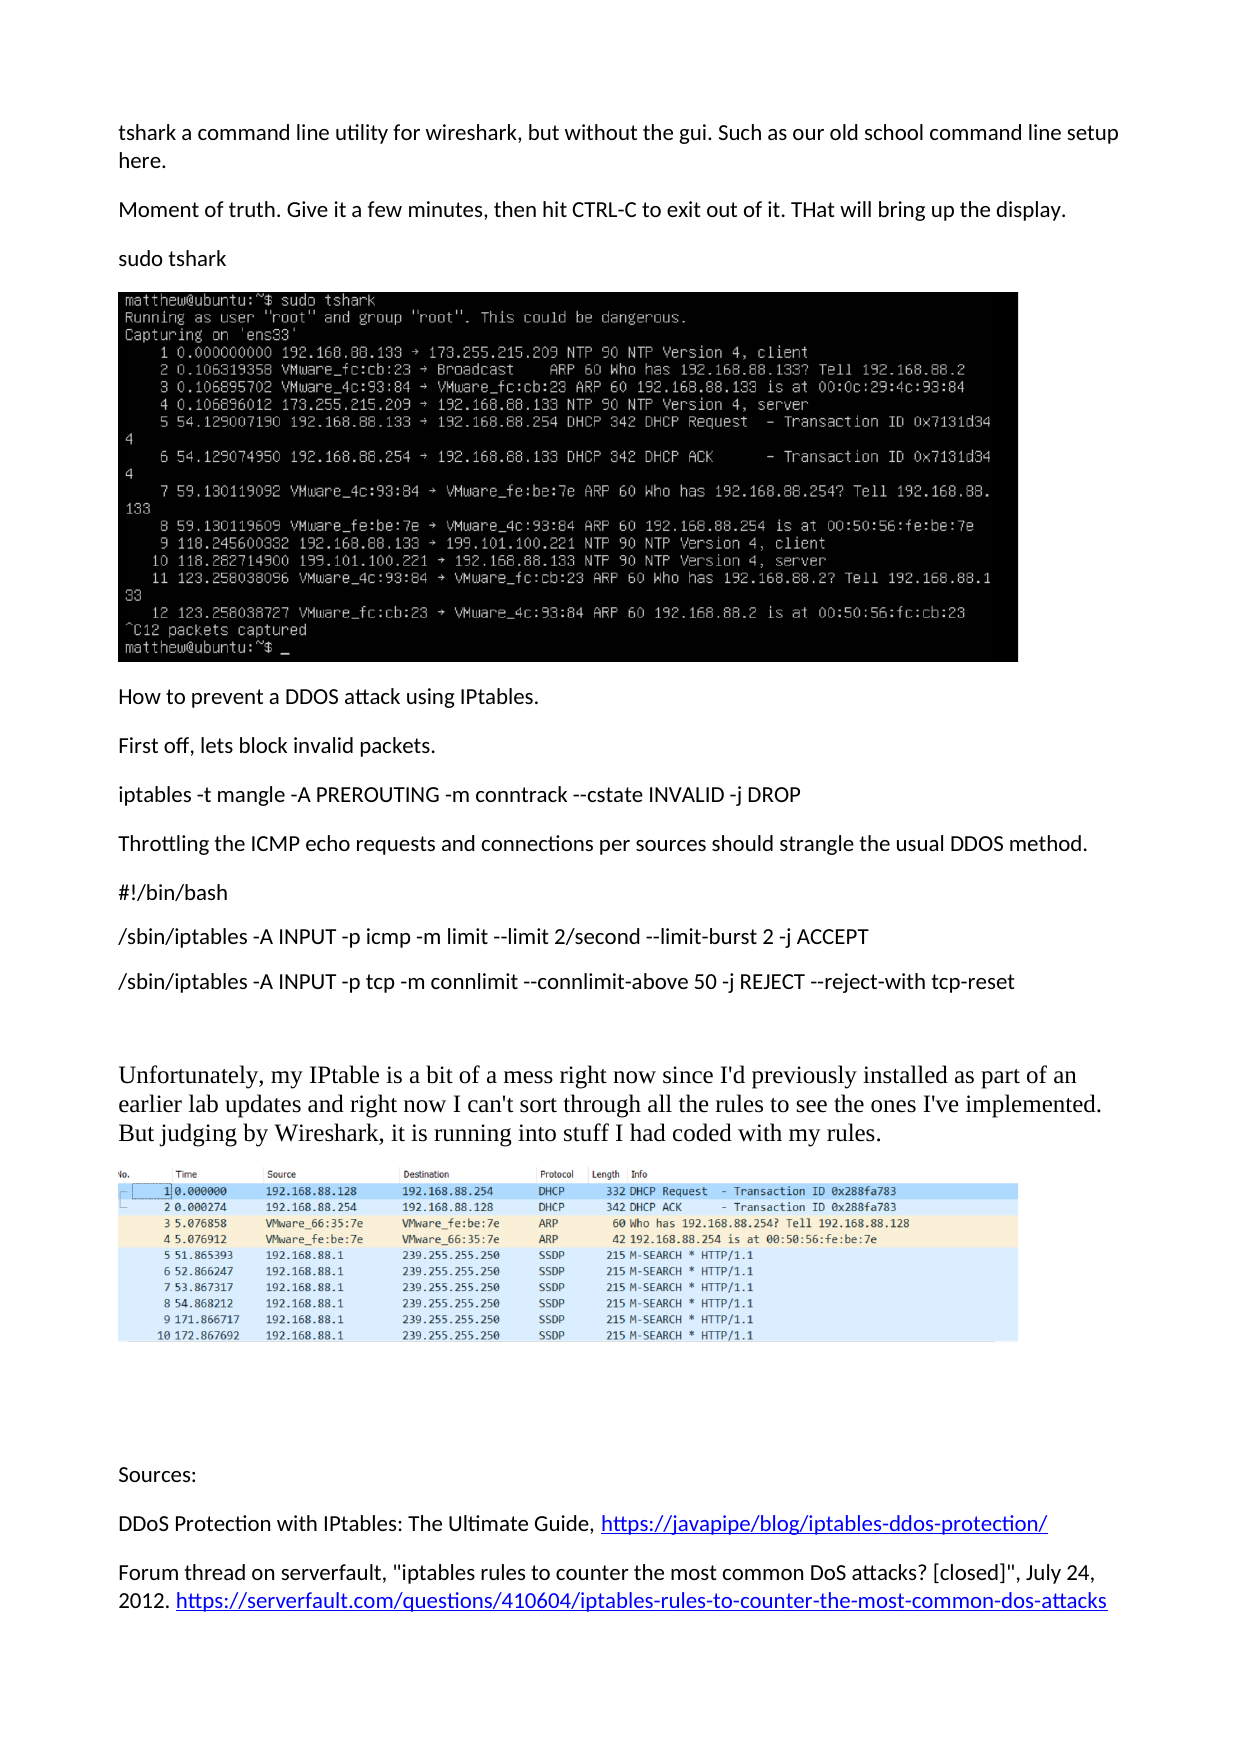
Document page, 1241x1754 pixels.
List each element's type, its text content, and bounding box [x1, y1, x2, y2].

text /sbin/iptables -A INPUT -p icmp -m limit --limit 2/second --limit-burst 2 -j ACCEPT [118, 922, 1122, 950]
text How to prevent a DDOS attack using IPtables. [118, 682, 1122, 710]
text Unfortunately, my IPtable is a bit of a mess right now since I'd previously installed as part of an earlier lab updates and right now I can't sort through all the rules to see the ones I've implemented. But judging by Wireshark, it is running into stuff I had coded with my rules. [118, 1061, 1122, 1147]
text Moment of truth. Give it a few minutes, then hit CTRL-C to exit out of it. THat will bring up the display. [118, 195, 1122, 223]
text DDoS Protection with IPtables: The Ultimate Guide, https://javapipe/blog/iptables-ddos-protection/ [118, 1509, 1122, 1537]
text Forum thread on serverfault, "iptables rules to counter the most common DoS attacks? [closed]", July 24, 2012. https://serverfault.com/questions/410604/iptables-rules-to-counter-the-most-common-dos-attacks [118, 1558, 1122, 1614]
text Throttling the ICMP echo requests and connections per sources should strangle the usual DDOS method. [118, 829, 1122, 857]
text Sources: [118, 1460, 1122, 1488]
text iptables -t mangle -A PREROUTING -m conntrack --cstate INVALID -j DROP [118, 780, 1122, 808]
text tshark a command line utility for wireshark, but without the gui. Such as our old school command line setup here. [118, 118, 1122, 174]
text /sbin/iptables -A INPUT -p tcp -m connlimit --connlimit-above 50 -j REJECT --reject-with tcp-reset [118, 967, 1122, 995]
text First off, lets block invalid packets. [118, 731, 1122, 759]
text sudo tshark [118, 244, 1122, 272]
text #!/bin/bash [118, 878, 1122, 906]
